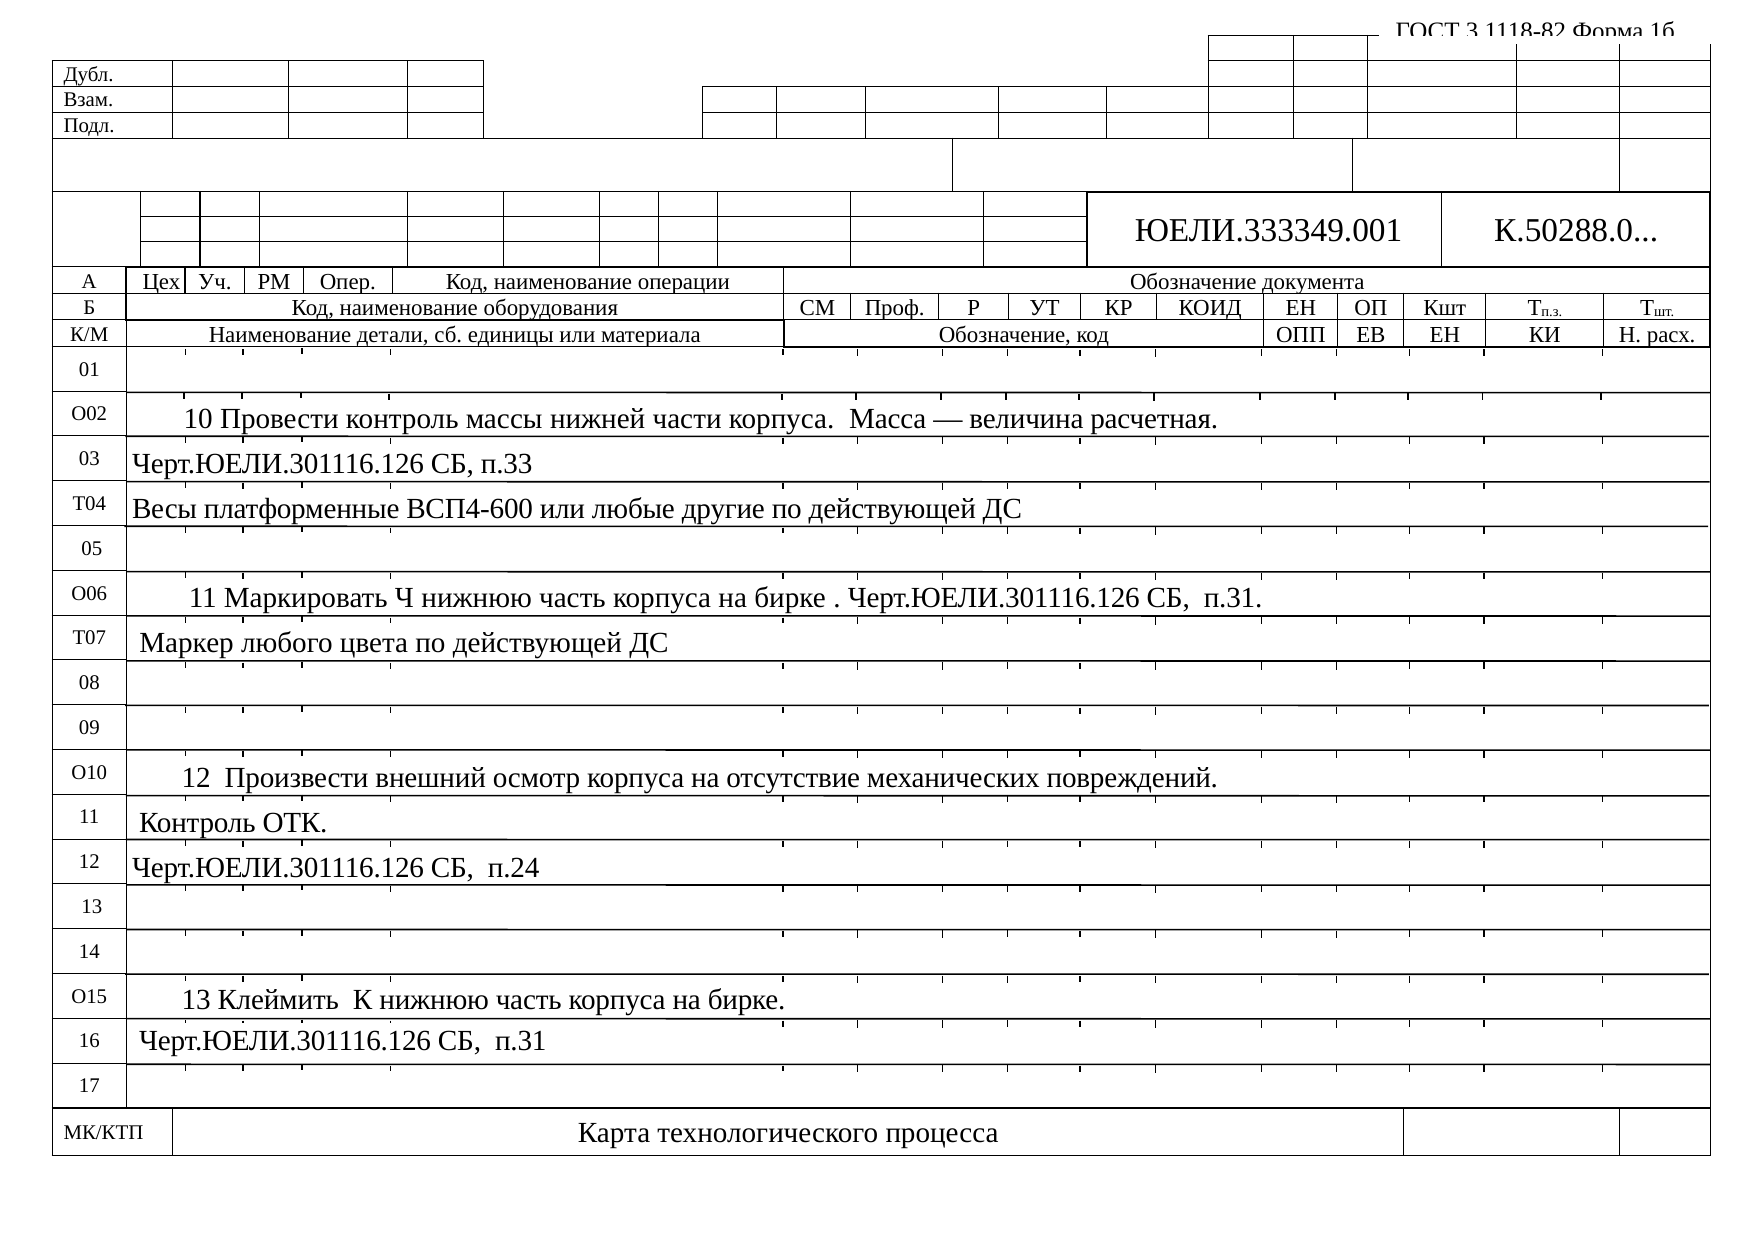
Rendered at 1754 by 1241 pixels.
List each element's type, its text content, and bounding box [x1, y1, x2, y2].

table_cell Маркер любого цвета по действующей ДС [127, 617, 1710, 660]
table_cell Б [53, 294, 125, 319]
table_cell 12 [53, 840, 126, 883]
table_cell 11 Маркировать Ч нижнюю часть корпуса на бирке . Черт.ЮЕЛИ.301116.126 СБ, п.31. [127, 573, 1710, 615]
table_cell [999, 113, 1106, 138]
table_cell К.50288.0... [1442, 193, 1709, 266]
table_cell [851, 217, 983, 241]
table_cell [703, 87, 776, 112]
table_cell [1620, 61, 1710, 86]
table_header [52, 35, 1208, 60]
table_cell 13 Клеймить К нижнюю часть корпуса на бирке. [127, 931, 1710, 1018]
table_cell [1209, 61, 1293, 86]
table_cell [127, 886, 1710, 928]
table_cell [408, 217, 503, 241]
table_cell СМ [784, 294, 850, 319]
table_cell [289, 113, 407, 138]
table_cell [659, 217, 717, 241]
table_cell О06 [53, 571, 126, 614]
table_cell [504, 217, 599, 241]
table_cell 11 [53, 795, 126, 838]
table_cell Обозначение документа [784, 268, 1709, 293]
table_cell [484, 60, 703, 86]
table_cell [408, 87, 483, 112]
table_cell Наименование детали, сб. единицы или материала [127, 321, 783, 346]
table_cell [1517, 61, 1619, 86]
table_cell [999, 87, 1106, 112]
table_cell [201, 242, 259, 266]
table_header [1368, 7, 1712, 60]
table_cell Опер. [304, 268, 392, 293]
table_cell Уч. [186, 268, 244, 293]
table_cell [141, 242, 199, 266]
table_cell [408, 192, 503, 216]
table_cell [659, 192, 717, 216]
table_cell 03 [53, 436, 126, 480]
table_cell [141, 217, 199, 241]
table_cell [53, 139, 952, 191]
table_cell Взам. [53, 87, 172, 112]
table_cell 10 Провести контроль массы нижней части корпуса. Масса — величина расчетная. [127, 394, 1710, 435]
table_header [1517, 44, 1619, 60]
table_cell ЕН [1404, 320, 1485, 346]
table_cell 16 [53, 1019, 126, 1062]
table_cell [201, 217, 259, 241]
table_cell УТ [1009, 294, 1080, 319]
table_cell [504, 242, 599, 266]
table_cell Весы платформенные ВСП4-600 или любые другие по действующей ДС [127, 483, 1710, 571]
table_cell [1107, 60, 1208, 86]
table_cell [703, 113, 776, 138]
table_cell [851, 192, 983, 216]
table_cell [173, 87, 288, 112]
table_cell Контроль ОТК. [127, 797, 1710, 838]
table_cell [1368, 87, 1516, 112]
table_cell Карта технологического процесса [173, 1109, 1403, 1154]
table_cell Подл. [53, 113, 172, 138]
table_header [1620, 44, 1710, 60]
table_cell Т07 [53, 616, 126, 659]
table_cell [289, 87, 407, 112]
table_cell [866, 113, 998, 138]
table_cell [1107, 87, 1208, 112]
table_cell [1294, 61, 1367, 86]
table_cell [408, 61, 483, 86]
table_cell [289, 61, 407, 86]
table_cell Черт.ЮЕЛИ.301116.126 СБ, п.24 [127, 841, 1710, 884]
table_cell [984, 217, 1086, 241]
table_cell Р [939, 294, 1008, 319]
table_cell Кшт [1404, 294, 1485, 319]
table_cell [141, 192, 199, 216]
table_cell КИ [1486, 320, 1603, 346]
table_cell [1368, 61, 1516, 86]
table_cell 01 [53, 347, 126, 391]
table_cell ОП [1338, 294, 1403, 319]
table_cell Н. расх. [1604, 320, 1709, 346]
table_cell МК/КТП [53, 1109, 172, 1154]
table_cell [173, 61, 288, 86]
table_cell [201, 192, 259, 216]
table_cell ЕВ [1338, 320, 1403, 346]
table_cell Цех [127, 268, 184, 293]
table_cell [53, 192, 140, 266]
table_cell [703, 60, 777, 86]
table_cell [777, 60, 865, 86]
table_cell [1209, 87, 1293, 112]
table_cell [718, 217, 850, 241]
table_cell [718, 192, 850, 216]
table_cell А [53, 267, 125, 293]
table_cell 09 [53, 705, 126, 749]
table_cell [260, 192, 407, 216]
table_cell Код, наименование операции [393, 268, 783, 293]
table_cell [1620, 87, 1710, 112]
table_cell [600, 217, 658, 241]
table_cell [127, 347, 1710, 391]
table_cell [127, 662, 1710, 749]
table_cell [866, 87, 998, 112]
table_cell ОПП [1264, 320, 1337, 346]
table_cell [998, 60, 1107, 86]
table_cell Тп.з. [1486, 294, 1603, 319]
table_cell [1209, 113, 1293, 138]
table_cell [1294, 87, 1367, 112]
table_cell РМ [245, 268, 303, 293]
table_cell Код, наименование оборудования [127, 294, 783, 319]
table_cell 17 [53, 1064, 126, 1107]
table_cell О15 [53, 974, 126, 1018]
table_cell 14 [53, 929, 126, 973]
table_cell КОИД [1157, 294, 1263, 319]
table_cell [600, 242, 658, 266]
table_cell 13 [53, 884, 126, 928]
table_cell [260, 242, 407, 266]
table_cell [484, 86, 702, 138]
table_cell [777, 113, 865, 138]
table_cell [1620, 113, 1710, 138]
table_cell [173, 113, 288, 138]
table_cell [127, 1066, 1710, 1107]
table_header [1294, 36, 1367, 60]
table_cell [1620, 139, 1710, 191]
table_cell ЕН [1264, 294, 1337, 319]
table_cell [953, 139, 1352, 191]
table_cell [600, 192, 658, 216]
table_cell [408, 242, 503, 266]
table_cell [260, 217, 407, 241]
table_cell [984, 192, 1086, 216]
table_cell [984, 242, 1086, 266]
table_cell О02 [53, 392, 126, 435]
table_cell [1404, 1109, 1619, 1154]
table_cell [1353, 139, 1619, 191]
table_cell О10 [53, 750, 126, 794]
table_cell Проф. [851, 294, 938, 319]
table_header [1209, 36, 1293, 60]
table_cell Черт.ЮЕЛИ.301116.126 СБ, п.31 [127, 1020, 1710, 1063]
table_cell [1107, 113, 1208, 138]
table_cell [718, 242, 850, 266]
table_cell [865, 60, 998, 86]
table_cell [1368, 113, 1516, 138]
table_cell [1517, 113, 1619, 138]
table_cell Т04 [53, 481, 126, 525]
table_cell 12 Произвести внешний осмотр корпуса на отсутствие механических повреждений. [127, 751, 1710, 795]
table_cell Дубл. [53, 61, 172, 86]
table_cell [851, 242, 983, 266]
table_cell [1517, 87, 1619, 112]
table_cell [504, 192, 599, 216]
table_cell [1620, 1109, 1710, 1154]
table_cell [777, 87, 865, 112]
table_cell [659, 242, 717, 266]
table_cell [408, 113, 483, 138]
table_cell 05 [53, 526, 126, 570]
table_cell ЮЕЛИ.333349.001 [1088, 193, 1441, 266]
table_cell Черт.ЮЕЛИ.301116.126 СБ, п.33 [127, 438, 1710, 481]
table_cell 08 [53, 660, 126, 704]
table_cell Тшт. [1604, 294, 1709, 319]
table_cell Обозначение, код [785, 320, 1263, 346]
table_cell КР [1081, 294, 1156, 319]
table_cell [1294, 113, 1367, 138]
table_cell К/М [53, 320, 126, 346]
